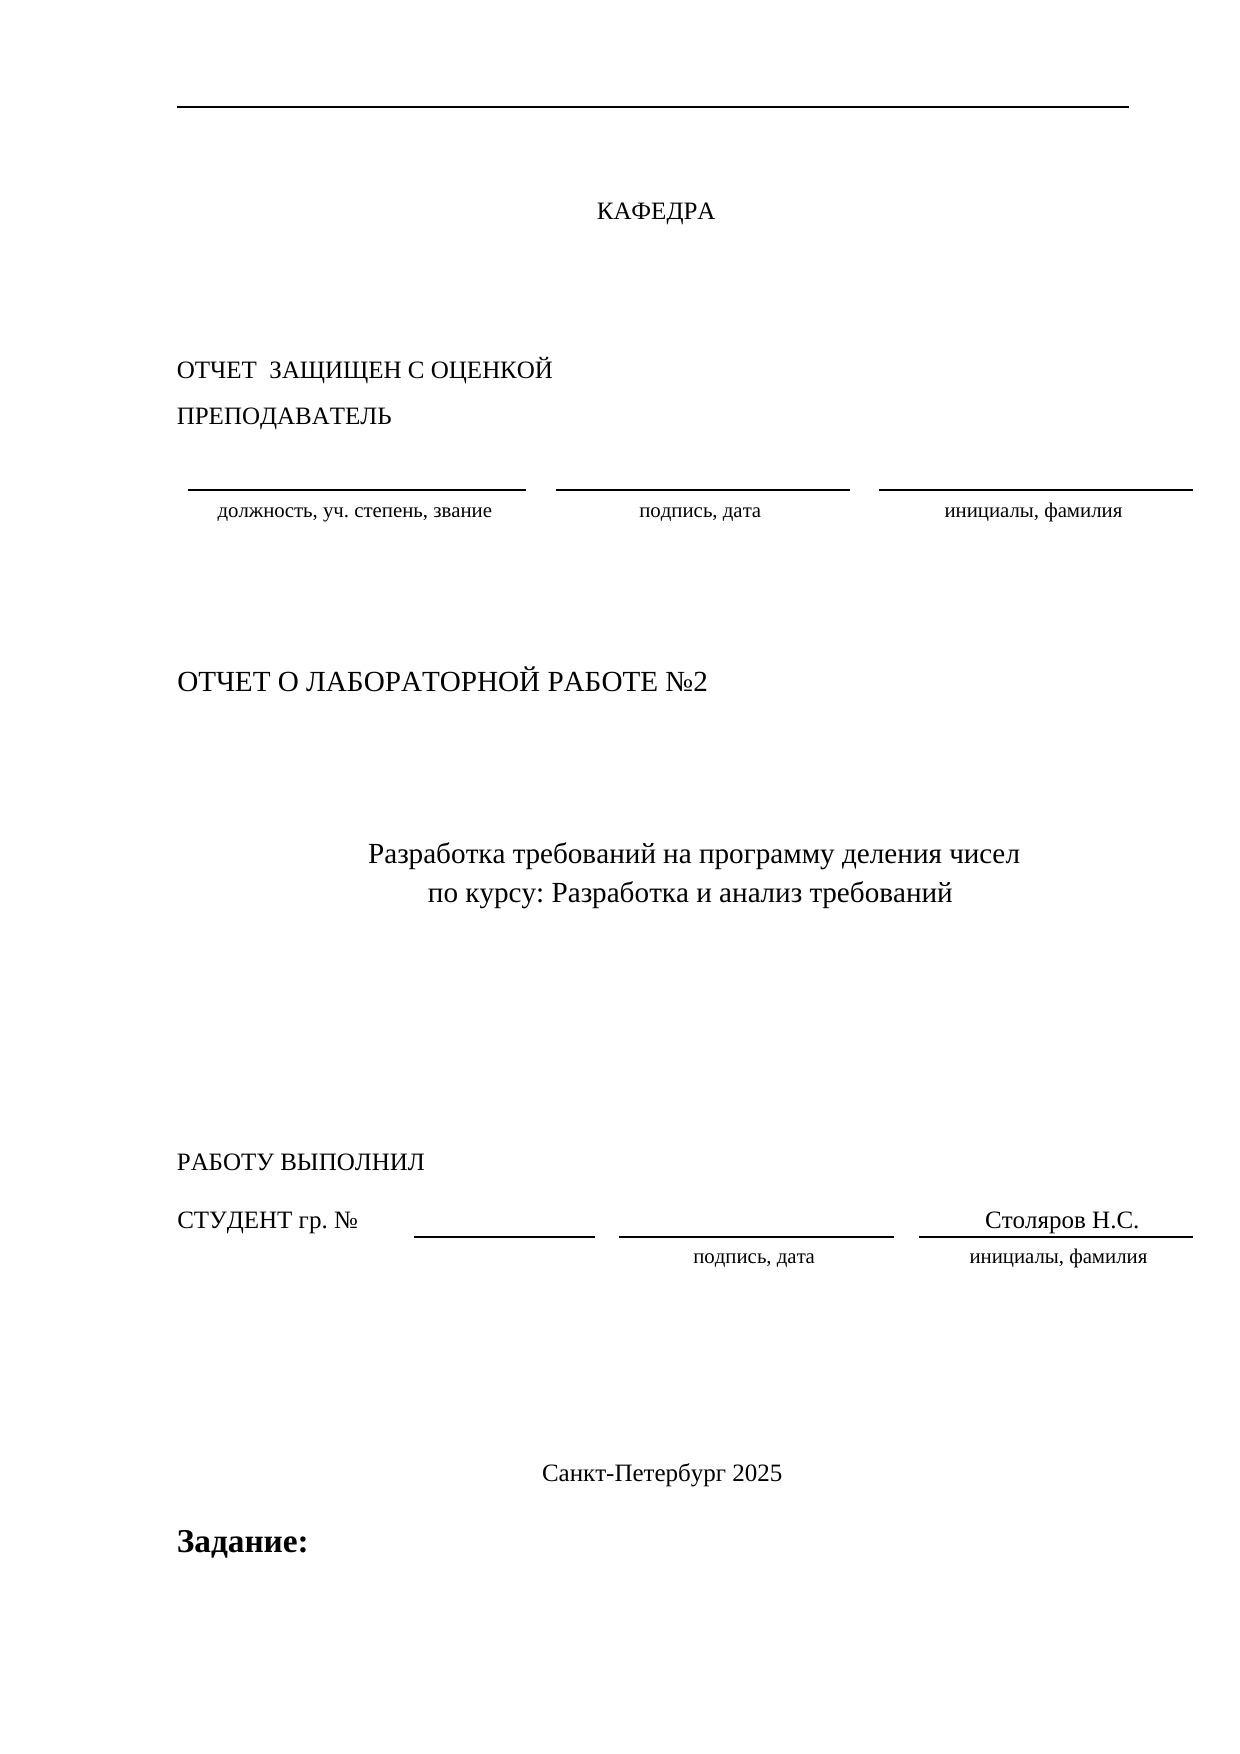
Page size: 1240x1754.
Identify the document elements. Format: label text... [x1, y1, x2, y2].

text РАБОТУ ВЫПОЛНИЛ [177, 1147, 682, 1176]
subtitle СТУДЕНТ гр. № Столяров Н.С. [177, 1206, 1152, 1234]
text Задание: [177, 1521, 1152, 1559]
text КАФЕДРА [178, 196, 1152, 225]
text Разработка требований на программу деления чисел по курсу: Разработка и анализ требований [349, 836, 1039, 908]
text должность, уч. степень, звание подпись, дата инициалы, фамилия [177, 494, 1152, 523]
text Санкт-Петербург 2025 [178, 1458, 1152, 1487]
subtitle ОТЧЕТ ЗАЩИЩЕН С ОЦЕНКОЙ ПРЕПОДАВАТЕЛЬ [177, 355, 682, 429]
text ОТЧЕТ О ЛАБОРАТОРНОЙ РАБОТЕ №2 [177, 664, 1152, 697]
text подпись, дата инициалы, фамилия [177, 1240, 1152, 1269]
